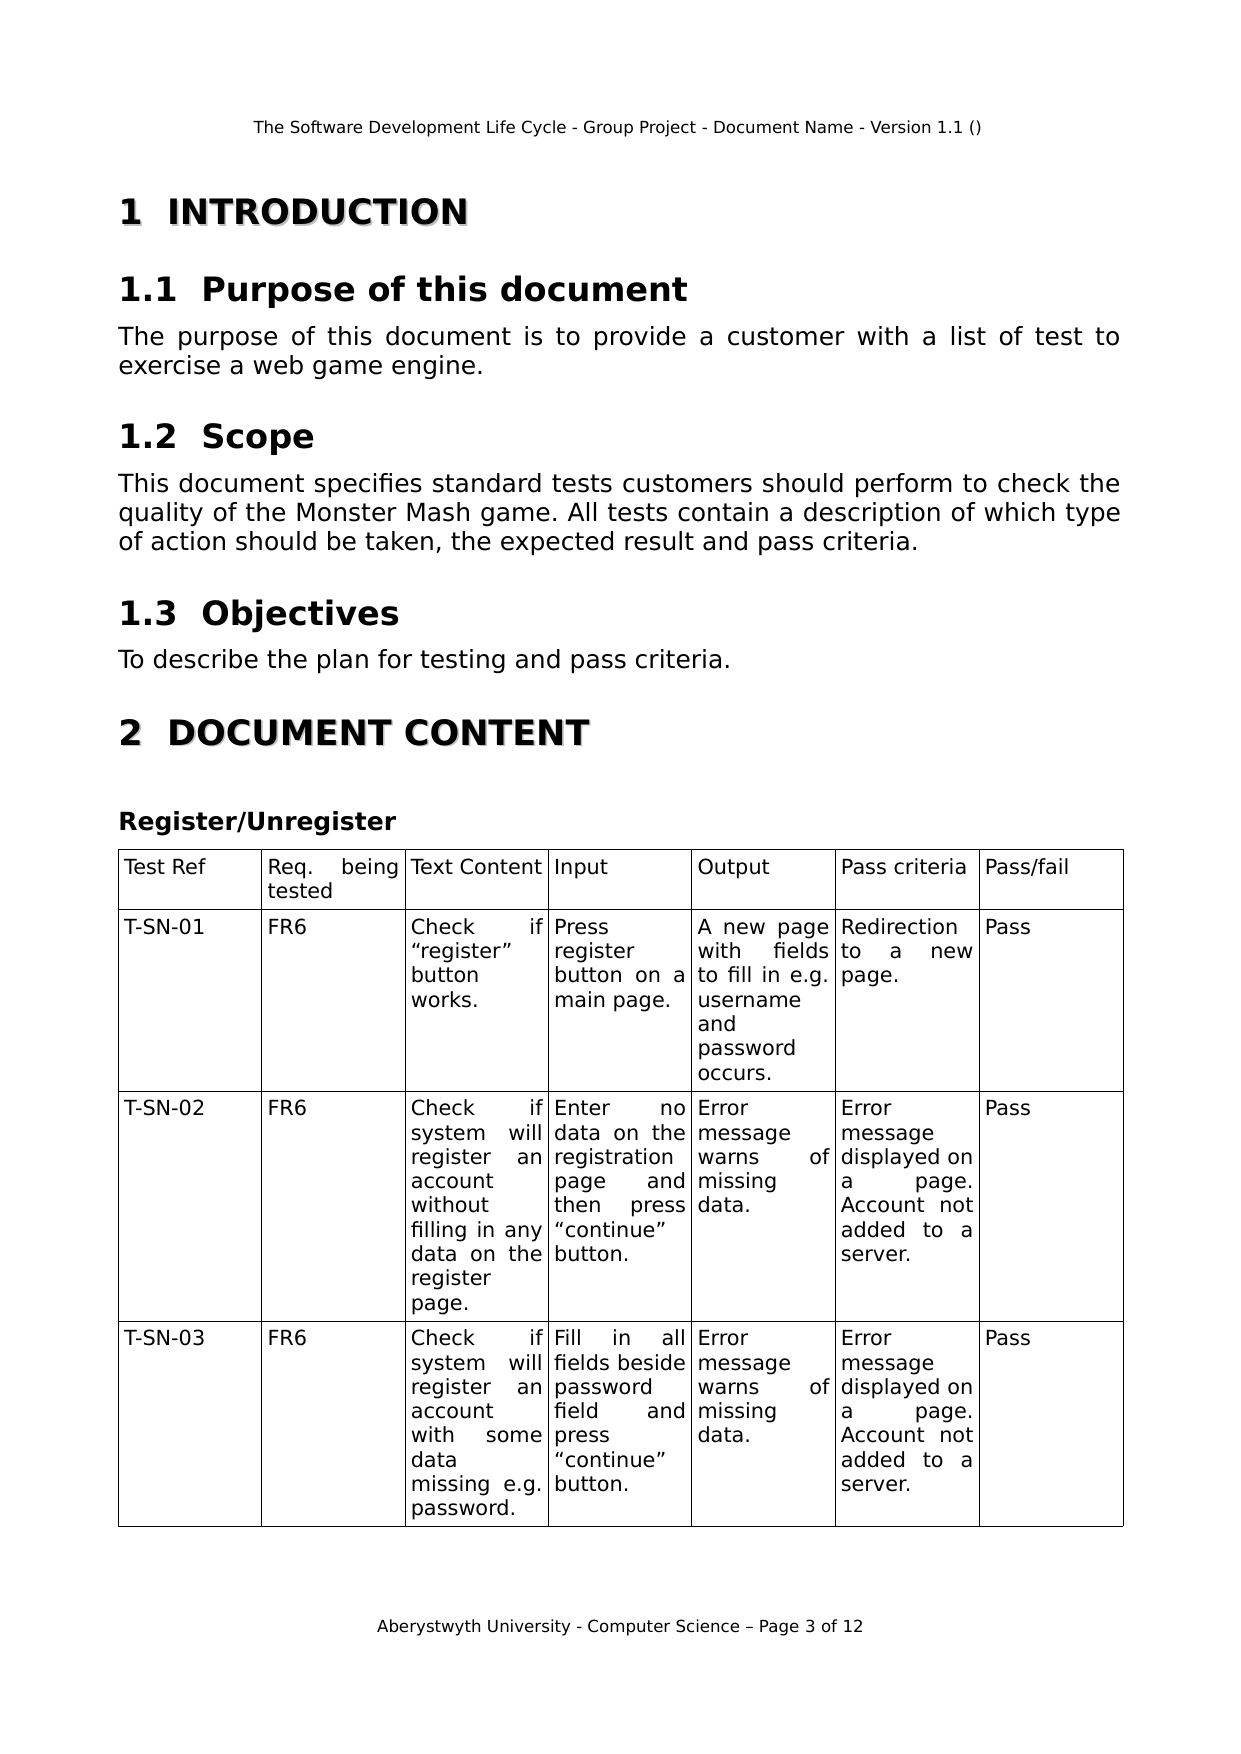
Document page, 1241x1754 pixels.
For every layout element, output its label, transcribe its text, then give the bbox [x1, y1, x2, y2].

table_cell T-SN-03 [119, 1322, 261, 1526]
table_cell Error message warns of missing data. [692, 1322, 835, 1526]
table_cell Check if system will register an account with some data missing e.g. password. [406, 1322, 548, 1526]
text To describe the plan for testing and pass criteria. [118, 646, 1122, 675]
table_cell Fill in all fields beside password field and press “continue” button. [549, 1322, 691, 1526]
table_header Pass criteria [836, 850, 979, 909]
table_cell Redirection to a new page. [836, 910, 979, 1091]
subtitle INTRODUCTION [118, 192, 1122, 233]
table_cell FR6 [262, 910, 405, 1091]
table_cell T-SN-02 [119, 1092, 261, 1321]
table_header Input [549, 850, 691, 909]
table_cell Pass [980, 1092, 1123, 1321]
table_cell A new page with fields to fill in e.g. username and password occurs. [692, 910, 835, 1091]
table_cell T-SN-01 [119, 910, 261, 1091]
table_header Text Content [406, 850, 548, 909]
table_cell Pass [980, 910, 1123, 1091]
table_cell Enter no data on the registration page and then press “continue” button. [549, 1092, 691, 1321]
table_header Output [692, 850, 835, 909]
table_header Pass/fail [980, 850, 1123, 909]
table_cell Check if system will register an account without filling in any data on the register page. [406, 1092, 548, 1321]
table_header Test Ref [119, 850, 261, 909]
table_header Req. being tested [262, 850, 405, 909]
table_cell Check if “register” button works. [406, 910, 548, 1091]
table_cell Error message displayed on a page. Account not added to a server. [836, 1092, 979, 1321]
subtitle DOCUMENT CONTENT [118, 712, 1122, 753]
text Register/Unregister [118, 807, 1122, 836]
text The purpose of this document is to provide a customer with a list of test to exercise a web game engine. [118, 322, 1122, 380]
text This document specifies standard tests customers should perform to check the quality of the Monster Mash game. All tests contain a description of which type of action should be taken, the expected result and pass criteria. [118, 469, 1122, 557]
table_cell Press register button on a main page. [549, 910, 691, 1091]
table_cell FR6 [262, 1092, 405, 1321]
subtitle Objectives [118, 594, 1122, 633]
subtitle Scope [118, 418, 1122, 457]
table_cell Error message warns of missing data. [692, 1092, 835, 1321]
table_cell Error message displayed on a page. Account not added to a server. [836, 1322, 979, 1526]
table_cell FR6 [262, 1322, 405, 1526]
table_cell Pass [980, 1322, 1123, 1526]
subtitle Purpose of this document [118, 270, 1122, 309]
